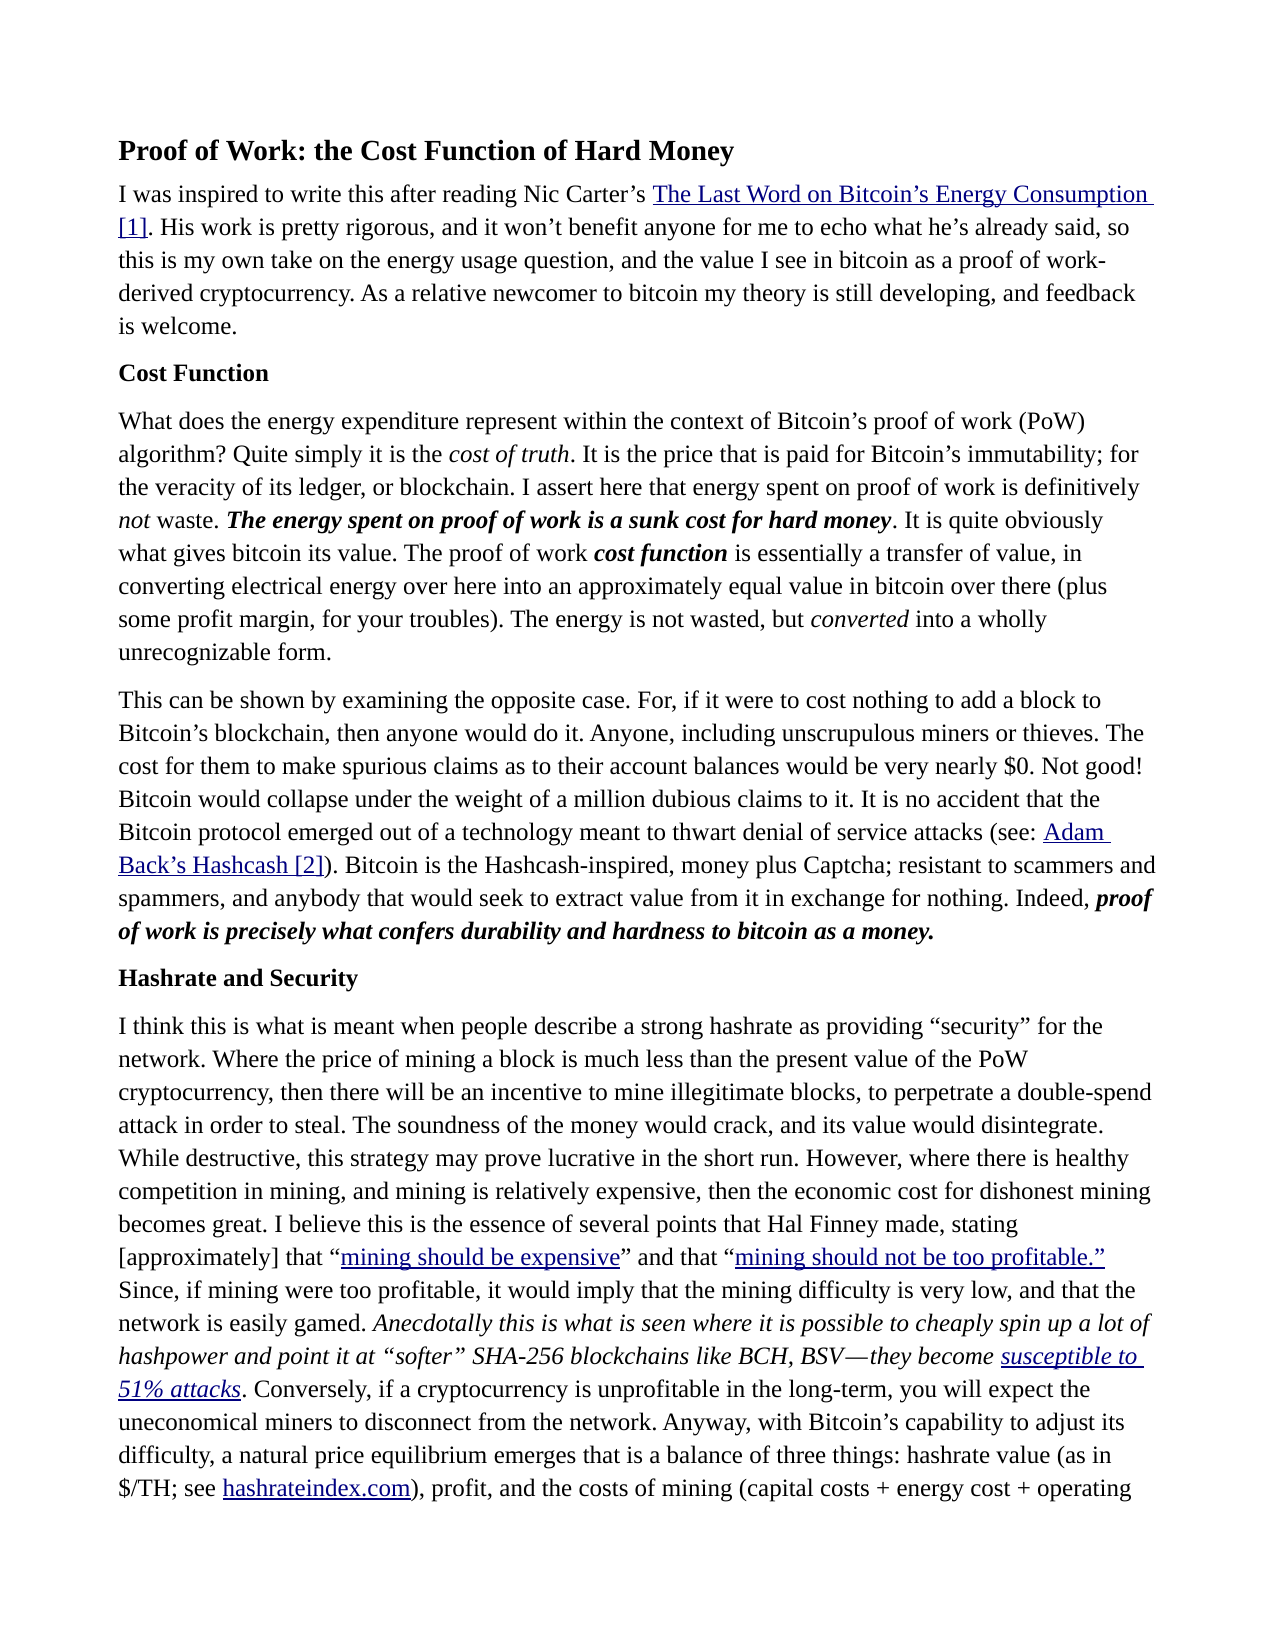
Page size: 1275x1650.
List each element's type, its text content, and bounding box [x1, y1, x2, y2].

text I think this is what is meant when people describe a strong hashrate as providing “security” for the network. Where the price of mining a block is much less than the present value of the PoW cryptocurrency, then there will be an incentive to mine illegitimate blocks, to perpetrate a double-spend attack in order to steal. The soundness of the money would crack, and its value would disintegrate. While destructive, this strategy may prove lucrative in the short run. However, where there is healthy competition in mining, and mining is relatively expensive, then the economic cost for dishonest mining becomes great. I believe this is the essence of several points that Hal Finney made, stating [approximately] that “mining should be expensive” and that “mining should not be too profitable.” Since, if mining were too profitable, it would imply that the mining difficulty is very low, and that the network is easily gamed. Anecdotally this is what is seen where it is possible to cheaply spin up a lot of hashpower and point it at “softer” SHA-256 blockchains like BCH, BSV — they become susceptible to 51% attacks. Conversely, if a cryptocurrency is unprofitable in the long-term, you will expect the uneconomical miners to disconnect from the network. Anyway, with Bitcoin’s capability to adjust its difficulty, a natural price equilibrium emerges that is a balance of three things: hashrate value (as in $/TH; see hashrateindex.com), profit, and the costs of mining (capital costs + energy cost + operating [118, 1011, 1157, 1502]
text Cost Function [118, 358, 1157, 387]
text Hashrate and Security [118, 963, 1157, 992]
text I was inspired to write this after reading Nic Carter’s The Last Word on Bitcoin’s Energy Consumption [1]. His work is pretty rigorous, and it won’t benefit anyone for me to echo what he’s already said, so this is my own take on the energy usage question, and the value I see in bitcoin as a proof of work-derived cryptocurrency. As a relative newcomer to bitcoin my theory is still developing, and feedback is welcome. [118, 179, 1157, 339]
text What does the energy expenditure represent within the context of Bitcoin’s proof of work (PoW) algorithm? Quite simply it is the cost of truth. It is the price that is paid for Bitcoin’s immutability; for the veracity of its ledger, or blockchain. I assert here that energy spent on proof of work is definitively not waste. The energy spent on proof of work is a sunk cost for hard money. It is quite obviously what gives bitcoin its value. The proof of work cost function is essentially a transfer of value, in converting electrical energy over here into an approximately equal value in bitcoin over there (plus some profit margin, for your troubles). The energy is not wasted, but converted into a wholly unrecognizable form. [118, 406, 1157, 666]
subtitle Proof of Work: the Cost Function of Hard Money [118, 133, 1157, 166]
text This can be shown by examining the opposite case. For, if it were to cost nothing to add a block to Bitcoin’s blockchain, then anyone would do it. Anyone, including unscrupulous miners or thieves. The cost for them to make spurious claims as to their account balances would be very nearly $0. Not good! Bitcoin would collapse under the weight of a million dubious claims to it. It is no accident that the Bitcoin protocol emerged out of a technology meant to thwart denial of service attacks (see: Adam Back’s Hashcash [2]). Bitcoin is the Hashcash-inspired, money plus Captcha; resistant to scammers and spammers, and anybody that would seek to extract value from it in exchange for nothing. Indeed, proof of work is precisely what confers durability and hardness to bitcoin as a money. [118, 685, 1157, 945]
